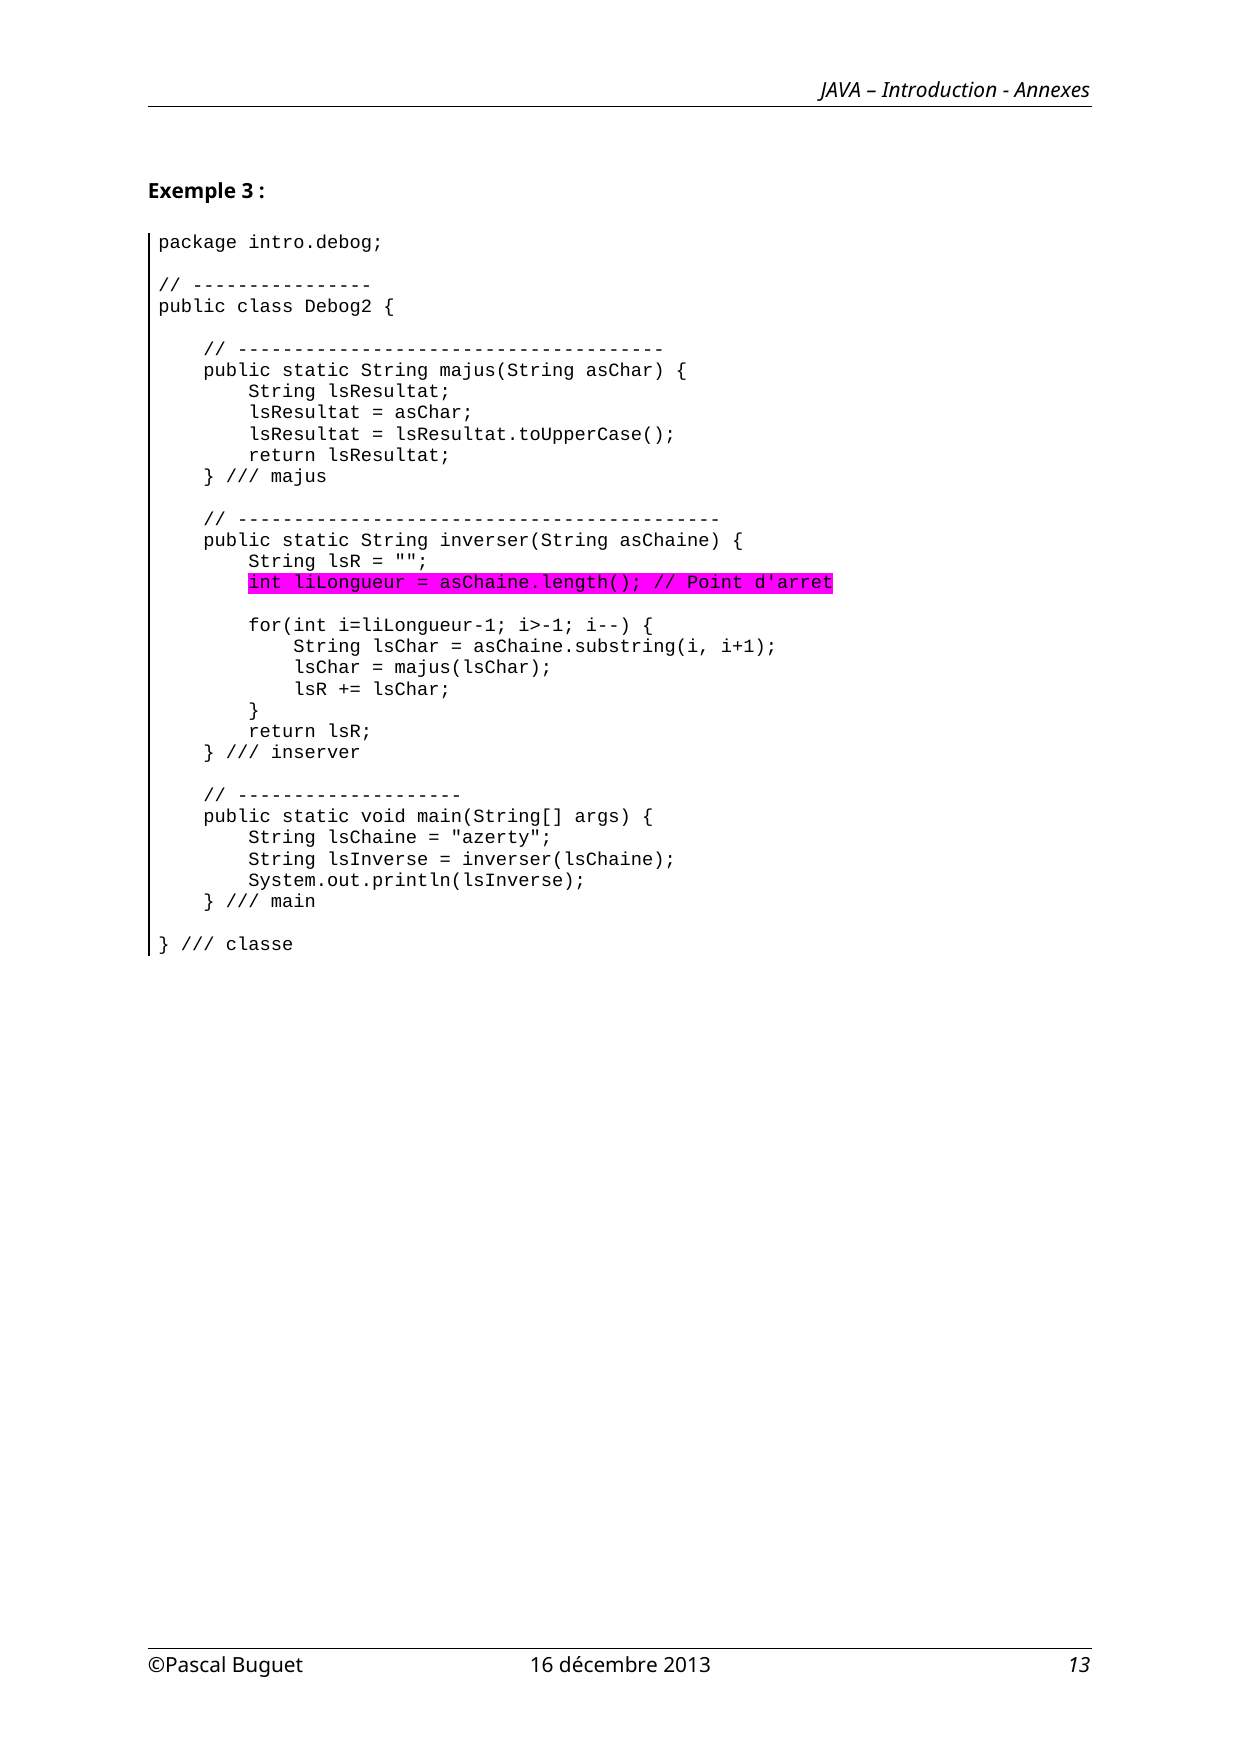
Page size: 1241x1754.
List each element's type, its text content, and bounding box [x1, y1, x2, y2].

text String lsChar = asChaine.substring(i, i+1); [150, 637, 1092, 658]
text } /// classe [150, 934, 1092, 956]
text // -------------------- [150, 786, 1092, 807]
text } [150, 701, 1092, 722]
text String lsInverse = inverser(lsChaine); [150, 849, 1092, 871]
text lsR += lsChar; [150, 679, 1092, 701]
text } /// majus [150, 467, 1092, 488]
text lsResultat = asChar; [150, 403, 1092, 424]
text } /// inserver [150, 743, 1092, 764]
text public static String inverser(String asChaine) { [150, 531, 1092, 552]
text String lsResultat; [150, 382, 1092, 403]
text public static void main(String[] args) { [150, 807, 1092, 828]
text // ------------------------------------------- [150, 509, 1092, 531]
text lsChar = majus(lsChar); [150, 658, 1092, 679]
text return lsR; [150, 722, 1092, 743]
text System.out.println(lsInverse); [150, 871, 1092, 892]
text public static String majus(String asChar) { [150, 361, 1092, 382]
text public class Debog2 { [150, 297, 1092, 318]
text // -------------------------------------- [150, 339, 1092, 361]
text // ---------------- [150, 276, 1092, 297]
text package intro.debog; [150, 233, 1092, 254]
text Exemple 3 : [148, 176, 1092, 204]
text int liLongueur = asChaine.length(); // Point d'arret [150, 573, 1092, 594]
text for(int i=liLongueur-1; i>-1; i--) { [150, 616, 1092, 637]
text String lsR = ""; [150, 552, 1092, 573]
text return lsResultat; [150, 446, 1092, 467]
text } /// main [150, 892, 1092, 913]
text String lsChaine = "azerty"; [150, 828, 1092, 849]
text lsResultat = lsResultat.toUpperCase(); [150, 424, 1092, 446]
